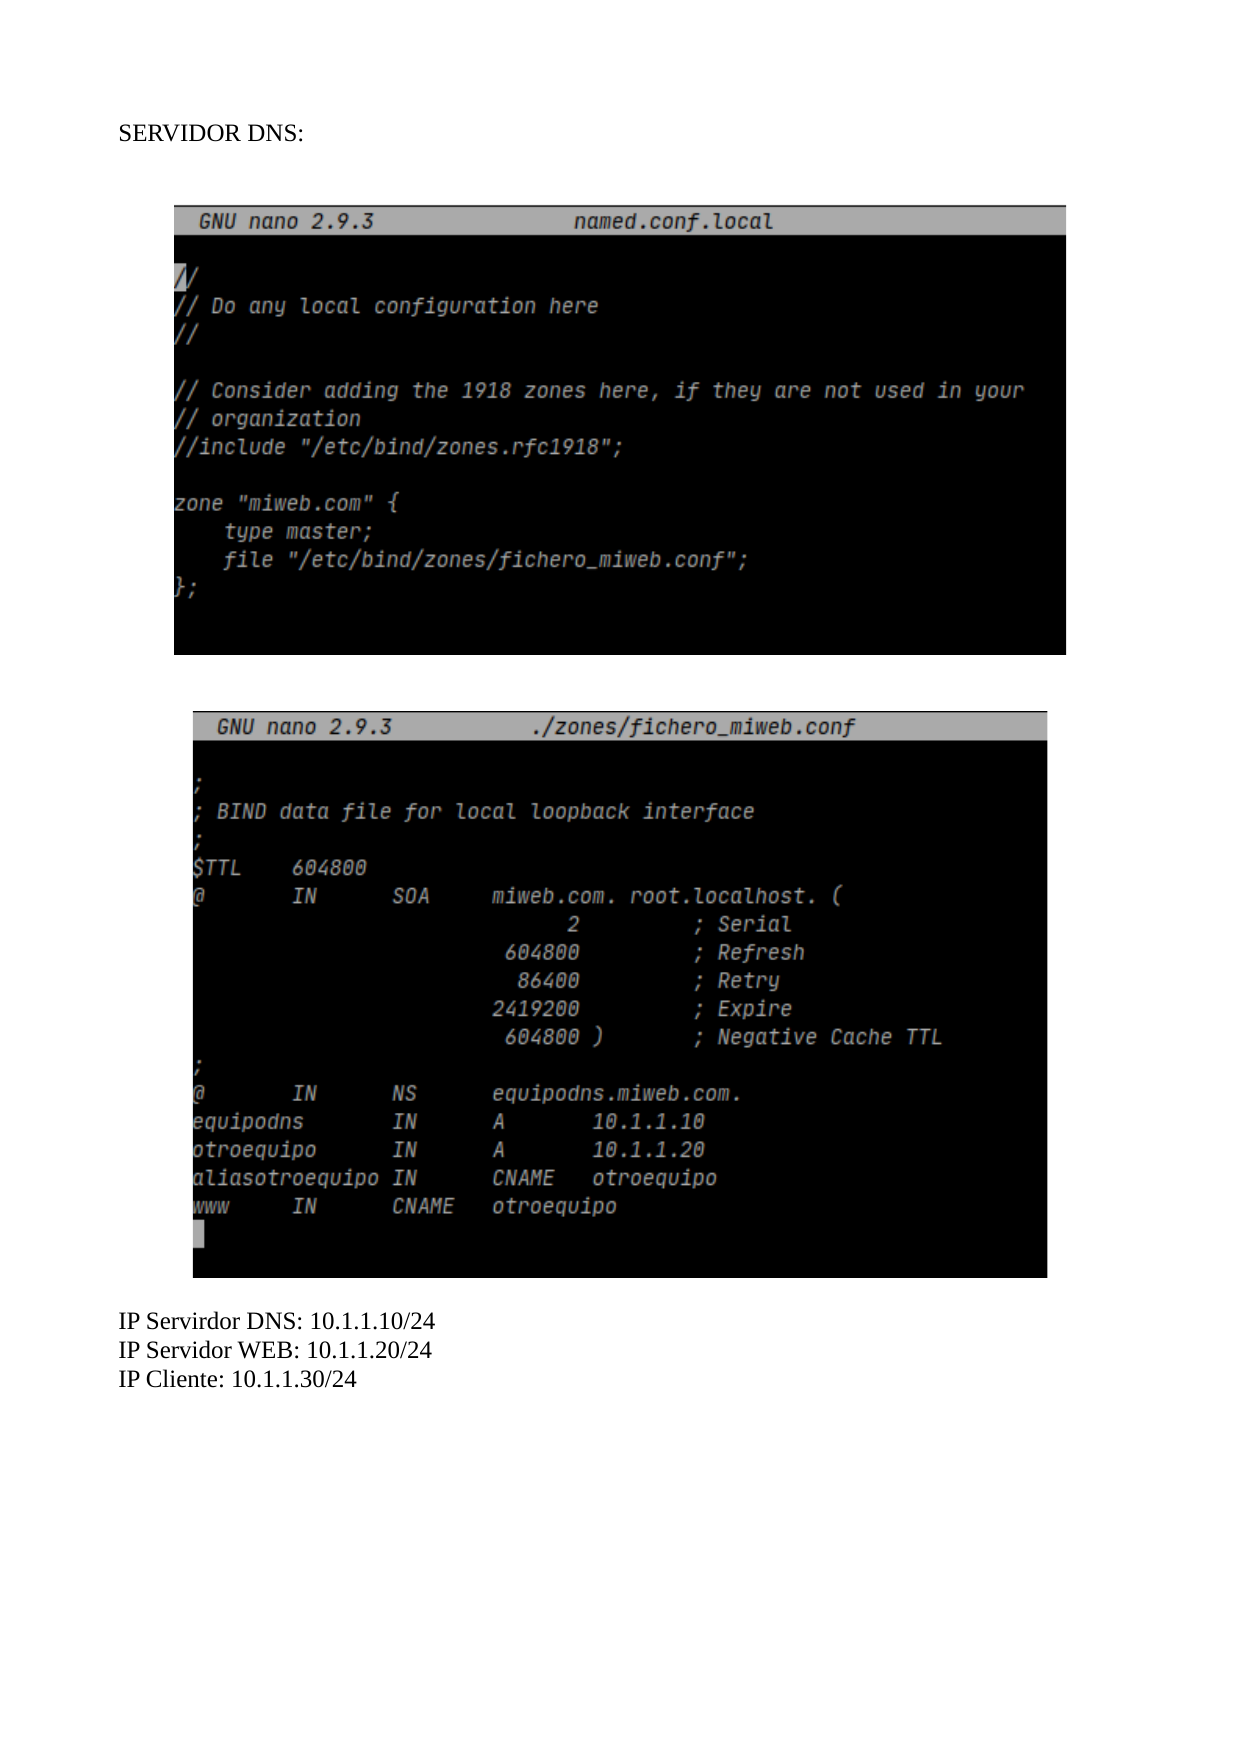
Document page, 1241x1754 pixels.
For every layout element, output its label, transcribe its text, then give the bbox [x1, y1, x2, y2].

text SERVIDOR DNS: [118, 118, 1122, 147]
picture [192, 711, 1048, 1278]
text IP Servirdor DNS: 10.1.1.10/24 [118, 1306, 1122, 1335]
text IP Servidor WEB: 10.1.1.20/24 [118, 1335, 1122, 1364]
picture [174, 204, 1067, 655]
text IP Cliente: 10.1.1.30/24 [118, 1364, 1122, 1392]
